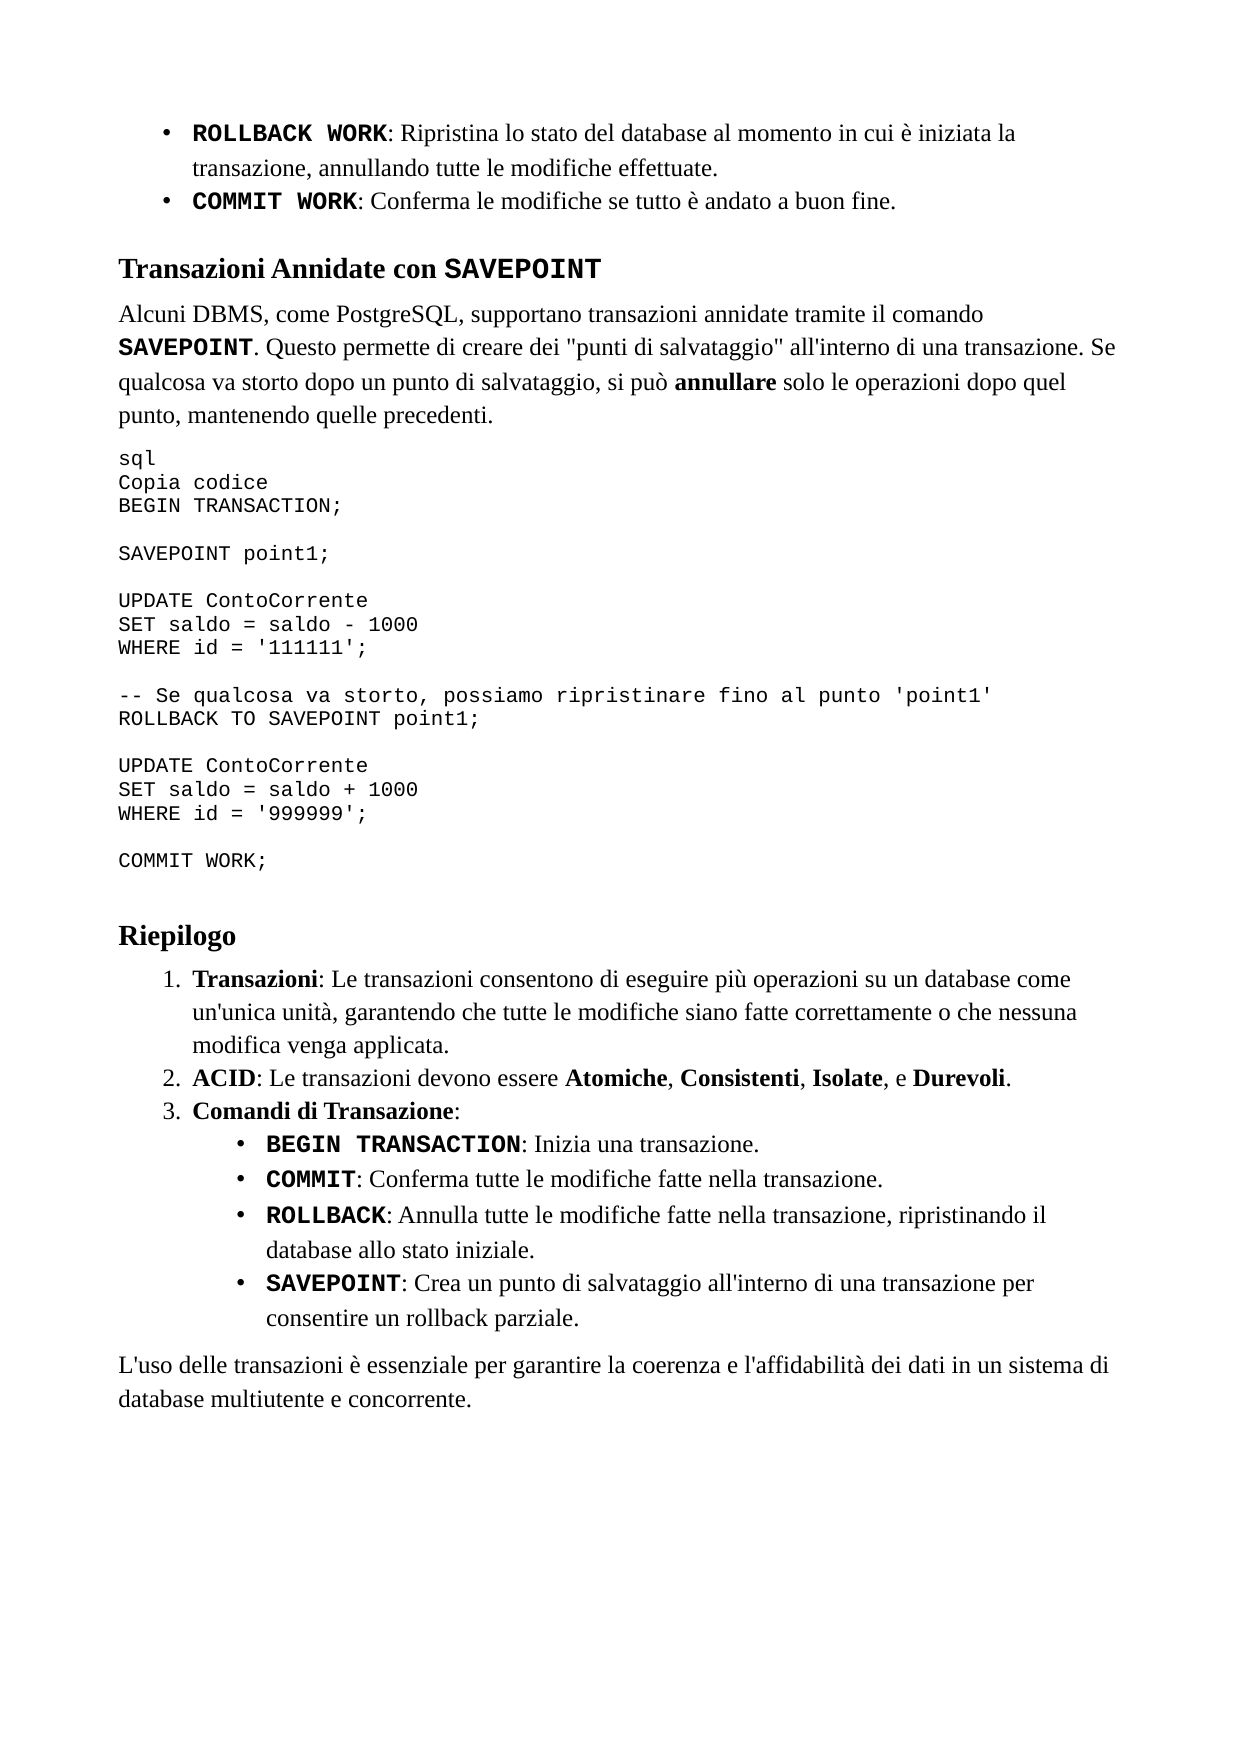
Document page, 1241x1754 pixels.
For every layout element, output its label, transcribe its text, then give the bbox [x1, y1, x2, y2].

text COMMIT WORK; [118, 850, 1122, 874]
list Comandi di Transazione: [162, 1096, 1122, 1125]
list SAVEPOINT: Crea un punto di salvataggio all'interno di una transazione per consentire un rollback parziale. [236, 1268, 1122, 1332]
text SET saldo = saldo + 1000 [118, 779, 1122, 803]
text BEGIN TRANSACTION; [118, 495, 1122, 519]
subtitle Transazioni Annidate con SAVEPOINT [118, 251, 1122, 287]
list COMMIT WORK: Conferma le modifiche se tutto è andato a buon fine. [162, 186, 1122, 217]
list COMMIT: Conferma tutte le modifiche fatte nella transazione. [236, 1164, 1122, 1195]
list BEGIN TRANSACTION: Inizia una transazione. [236, 1129, 1122, 1160]
subtitle Riepilogo [118, 918, 1122, 951]
text UPDATE ContoCorrente [118, 756, 1122, 779]
list ROLLBACK: Annulla tutte le modifiche fatte nella transazione, ripristinando il database allo stato iniziale. [236, 1200, 1122, 1264]
text Alcuni DBMS, come PostgreSQL, supportano transazioni annidate tramite il comando SAVEPOINT. Questo permette di creare dei "punti di salvataggio" all'interno di una transazione. Se qualcosa va storto dopo un punto di salvataggio, si può annullare solo le operazioni dopo quel punto, mantenendo quelle precedenti. [118, 299, 1122, 429]
list Transazioni: Le transazioni consentono di eseguire più operazioni su un database come un'unica unità, garantendo che tutte le modifiche siano fatte correttamente o che nessuna modifica venga applicata. [162, 964, 1122, 1059]
text UPDATE ContoCorrente [118, 590, 1122, 614]
text WHERE id = '999999'; [118, 803, 1122, 826]
text WHERE id = '111111'; [118, 637, 1122, 661]
text Copia codice [118, 472, 1122, 495]
text SAVEPOINT point1; [118, 543, 1122, 566]
text sql [118, 448, 1122, 472]
text SET saldo = saldo - 1000 [118, 614, 1122, 637]
list ACID: Le transazioni devono essere Atomiche, Consistenti, Isolate, e Durevoli. [162, 1063, 1122, 1092]
list ROLLBACK WORK: Ripristina lo stato del database al momento in cui è iniziata la transazione, annullando tutte le modifiche effettuate. [162, 118, 1122, 182]
text ROLLBACK TO SAVEPOINT point1; [118, 708, 1122, 732]
text -- Se qualcosa va storto, possiamo ripristinare fino al punto 'point1' [118, 684, 1122, 708]
text L'uso delle transazioni è essenziale per garantire la coerenza e l'affidabilità dei dati in un sistema di database multiutente e concorrente. [118, 1351, 1122, 1412]
